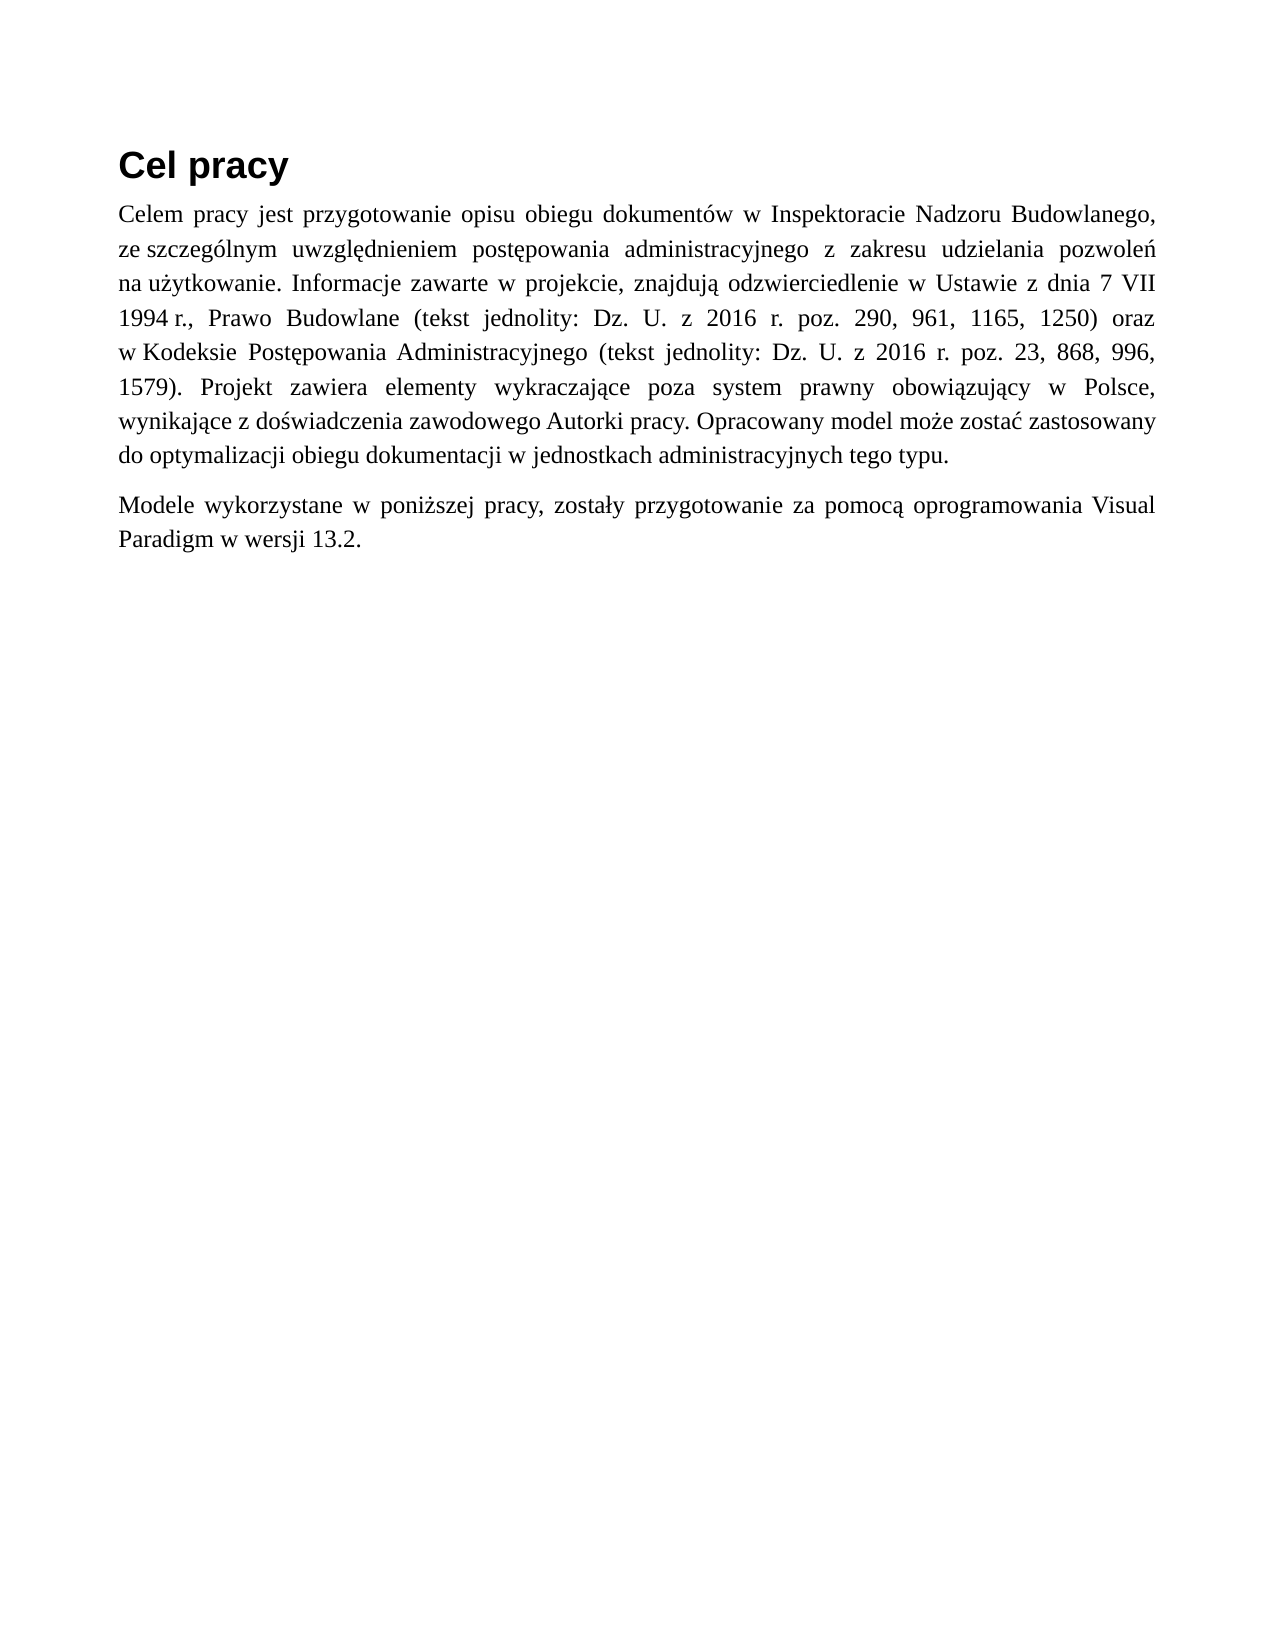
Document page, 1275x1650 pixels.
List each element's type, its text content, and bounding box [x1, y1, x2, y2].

text Modele wykorzystane w poniższej pracy, zostały przygotowanie za pomocą oprogramowania Visual Paradigm w wersji 13.2. [118, 490, 1157, 553]
subtitle Cel pracy [118, 143, 1157, 187]
text Celem pracy jest przygotowanie opisu obiegu dokumentów w Inspektoracie Nadzoru Budowlanego, ze szczególnym uwzględnieniem postępowania administracyjnego z zakresu udzielania pozwoleń na użytkowanie. Informacje zawarte w projekcie, znajdują odzwierciedlenie w Ustawie z dnia 7 VII 1994 r., Prawo Budowlane (tekst jednolity: Dz. U. z 2016 r. poz. 290, 961, 1165, 1250) oraz w Kodeksie Postępowania Administracyjnego (tekst jednolity: Dz. U. z 2016 r. poz. 23, 868, 996, 1579). Projekt zawiera elementy wykraczające poza system prawny obowiązujący w Polsce, wynikające z doświadczenia zawodowego Autorki pracy. Opracowany model może zostać zastosowany do optymalizacji obiegu dokumentacji w jednostkach administracyjnych tego typu. [118, 199, 1157, 469]
